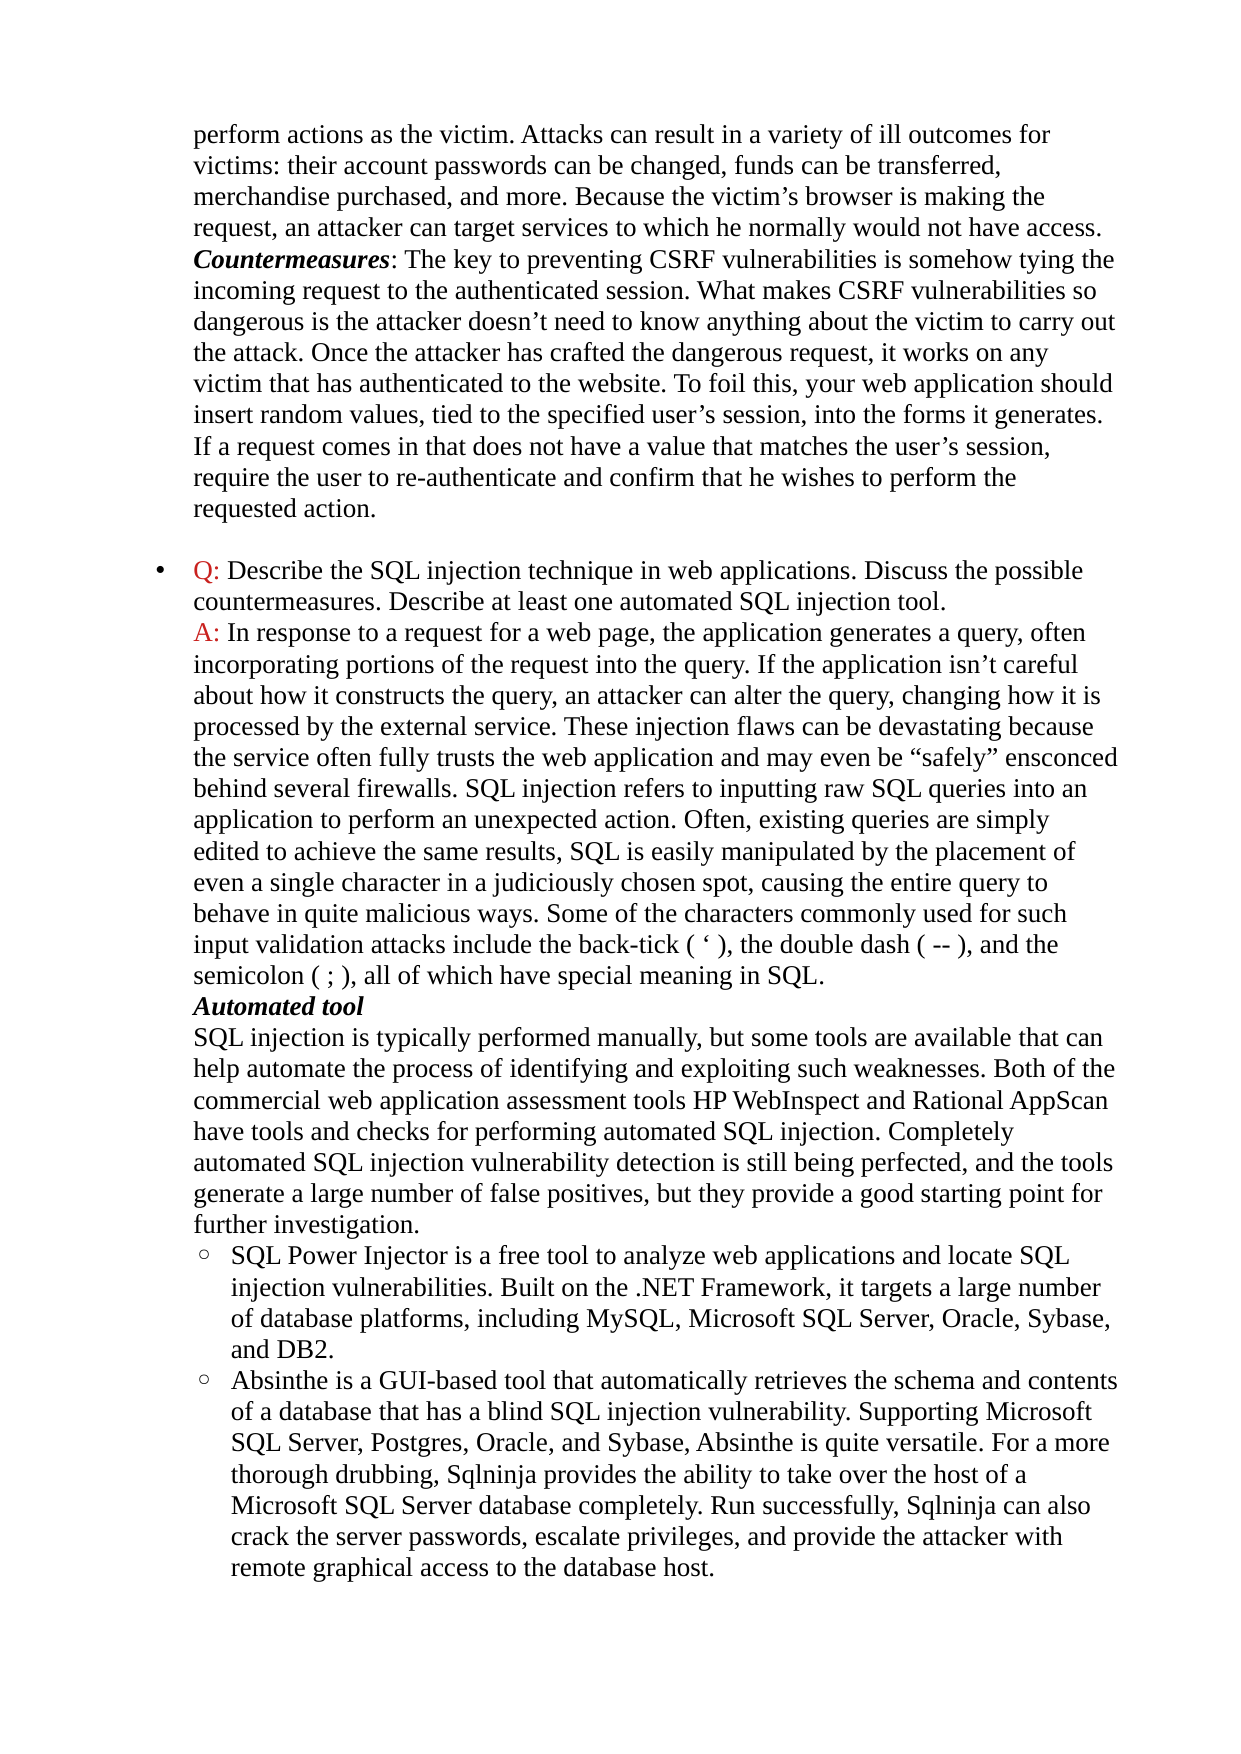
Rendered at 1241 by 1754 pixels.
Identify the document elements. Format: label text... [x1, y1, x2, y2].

list behind several firewalls. SQL injection refers to inputting raw SQL queries into an application to perform an unexpected action. Often, existing queries are simply edited to achieve the same results, SQL is easily manipulated by the placement of even a single character in a judiciously chosen spot, causing the entire query to behave in quite malicious ways. Some of the characters commonly used for such input validation attacks include the back-tick ( ‘ ), the double dash ( -- ), and the semicolon ( ; ), all of which have special meaning in SQL. [156, 772, 1122, 990]
list Automated tool [156, 990, 1122, 1021]
list Countermeasures: The key to preventing CSRF vulnerabilities is somehow tying the incoming request to the authenticated session. What makes CSRF vulnerabilities so dangerous is the attacker doesn’t need to know anything about the victim to carry out the attack. Once the attacker has crafted the dangerous request, it works on any victim that has authenticated to the website. To foil this, your web application should insert random values, tied to the specified user’s session, into the forms it generates. If a request comes in that does not have a value that matches the user’s session, require the user to re-authenticate and confirm that he wishes to perform the requested action. [156, 243, 1122, 523]
list Absinthe is a GUI-based tool that automatically retrieves the schema and contents of a database that has a blind SQL injection vulnerability. Supporting Microsoft SQL Server, Postgres, Oracle, and Sybase, Absinthe is quite versatile. For a more thorough drubbing, Sqlninja provides the ability to take over the host of a Microsoft SQL Server database completely. Run successfully, Sqlninja can also crack the server passwords, escalate privileges, and provide the attacker with remote graphical access to the database host. [193, 1364, 1122, 1582]
list SQL injection is typically performed manually, but some tools are available that can help automate the process of identifying and exploiting such weaknesses. Both of the commercial web application assessment tools HP WebInspect and Rational AppScan have tools and checks for performing automated SQL injection. Completely automated SQL injection vulnerability detection is still being perfected, and the tools generate a large number of false positives, but they provide a good starting point for further investigation. [156, 1021, 1122, 1239]
list Q: Describe the SQL injection technique in web applications. Discuss the possible countermeasures. Describe at least one automated SQL injection tool. [156, 554, 1122, 617]
list perform actions as the victim. Attacks can result in a variety of ill outcomes for victims: their account passwords can be changed, funds can be transferred, merchandise purchased, and more. Because the victim’s browser is making the request, an attacker can target services to which he normally would not have access. [156, 118, 1122, 243]
list SQL Power Injector is a free tool to analyze web applications and locate SQL injection vulnerabilities. Built on the .NET Framework, it targets a large number of database platforms, including MySQL, Microsoft SQL Server, Oracle, Sybase, and DB2. [193, 1239, 1122, 1364]
list A: In response to a request for a web page, the application generates a query, often incorporating portions of the request into the query. If the application isn’t careful about how it constructs the query, an attacker can alter the query, changing how it is processed by the external service. These injection flaws can be devastating because the service often fully trusts the web application and may even be “safely” ensconced [156, 617, 1122, 772]
